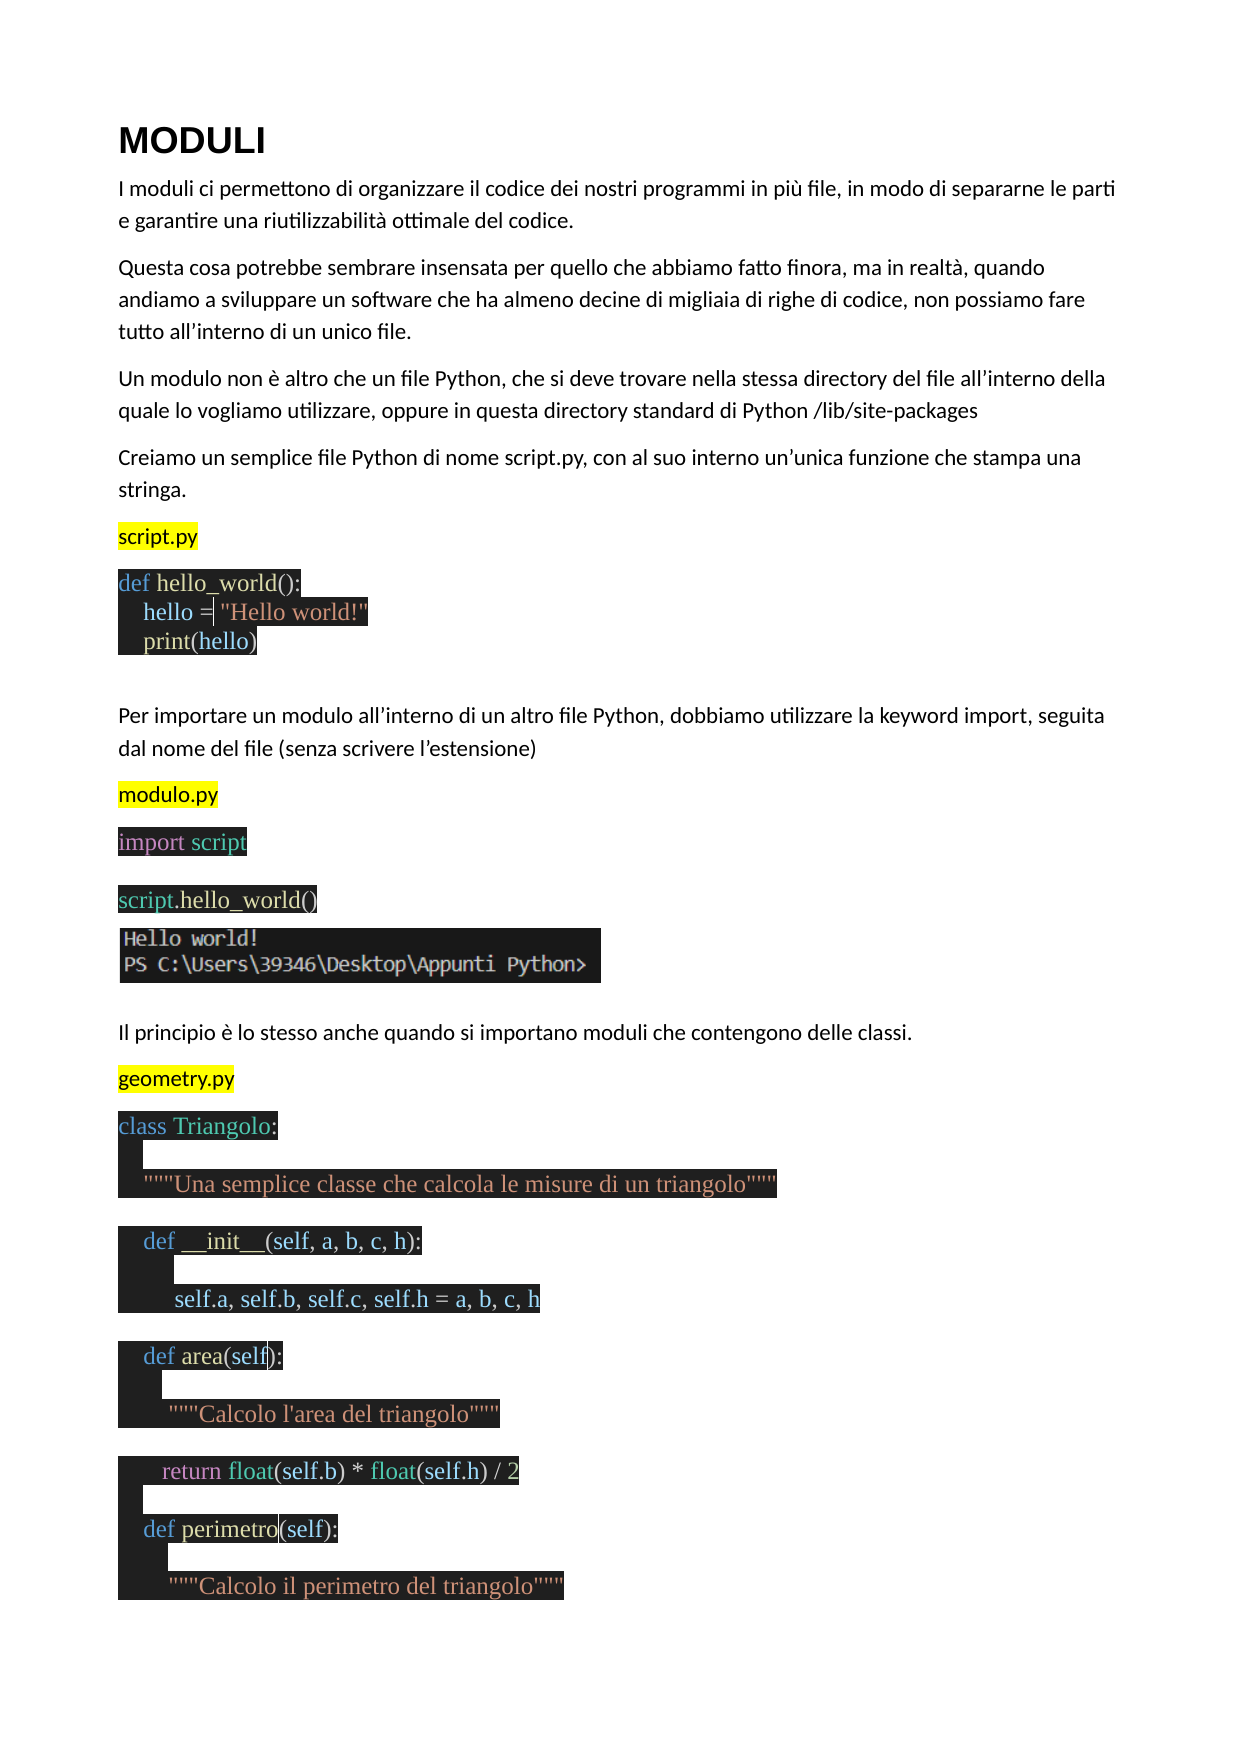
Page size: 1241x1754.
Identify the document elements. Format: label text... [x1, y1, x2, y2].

text def perimetro(self): [118, 1514, 1122, 1543]
text def area(self): [118, 1341, 1122, 1370]
text Il principio è lo stesso anche quando si importano moduli che contengono delle classi. [118, 1018, 1122, 1046]
subtitle MODULI [118, 118, 1122, 161]
picture [119, 928, 601, 983]
text I moduli ci permettono di organizzare il codice dei nostri programmi in più file, in modo di separarne le parti e garantire una riutilizzabilità ottimale del codice. [118, 174, 1122, 234]
text """Calcolo il perimetro del triangolo""" [118, 1571, 1122, 1600]
text Creiamo un semplice file Python di nome script.py, con al suo interno un’unica funzione che stampa una stringa. [118, 443, 1122, 503]
text def __init__(self, a, b, c, h): [118, 1226, 1122, 1255]
text self.a, self.b, self.c, self.h = a, b, c, h [118, 1284, 1122, 1313]
text script.hello_world() [118, 885, 1122, 913]
text modulo.py [118, 781, 1122, 808]
text """Calcolo l'area del triangolo""" [118, 1399, 1122, 1428]
text geometry.py [118, 1064, 1122, 1093]
text Questa cosa potrebbe sembrare insensata per quello che abbiamo fatto finora, ma in realtà, quando andiamo a sviluppare un software che ha almeno decine di migliaia di righe di codice, non possiamo fare tutto all’interno di un unico file. [118, 253, 1122, 345]
text script.py [118, 522, 1122, 550]
text hello = "Hello world!" [118, 597, 1122, 626]
text class Triangolo: [118, 1111, 1122, 1140]
text Per importare un modulo all’interno di un altro file Python, dobbiamo utilizzare la keyword import, seguita dal nome del file (senza scrivere l’estensione) [118, 702, 1122, 762]
text def hello_world(): [118, 568, 1122, 597]
text Un modulo non è altro che un file Python, che si deve trovare nella stessa directory del file all’interno della quale lo vogliamo utilizzare, oppure in questa directory standard di Python /lib/site-packages [118, 364, 1122, 424]
text return float(self.b) * float(self.h) / 2 [118, 1456, 1122, 1485]
text import script [118, 827, 1122, 856]
text """Una semplice classe che calcola le misure di un triangolo""" [118, 1169, 1122, 1198]
text print(hello) [118, 626, 1122, 655]
